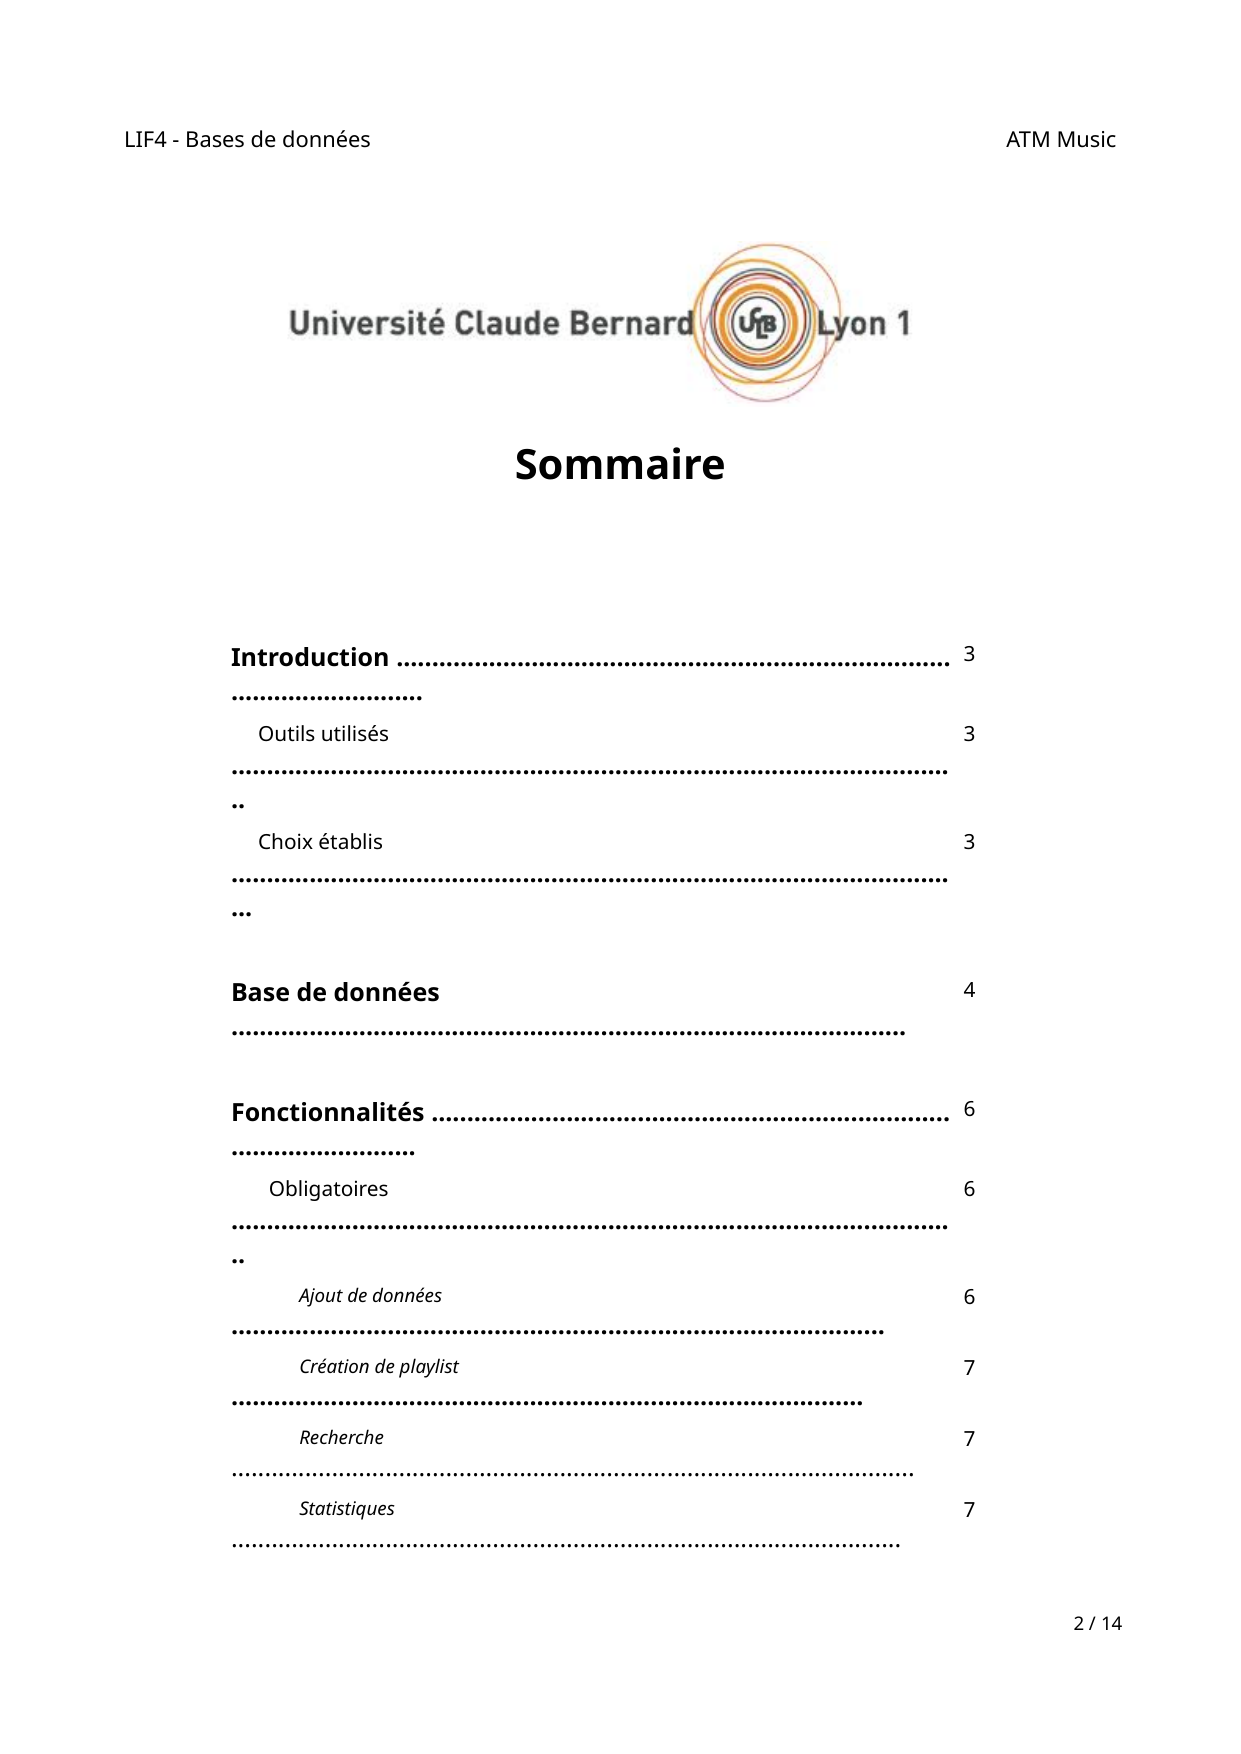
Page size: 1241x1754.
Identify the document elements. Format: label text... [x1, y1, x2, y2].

table_cell Obligatoires ....................................................................................................... [225, 1168, 958, 1276]
table_cell 6 [958, 1168, 1026, 1276]
table_cell 7 [958, 1490, 1026, 1561]
table_cell Statistiques .................................................................................................... [225, 1490, 958, 1561]
table_cell 6 [958, 1276, 1026, 1347]
table_header Introduction ......................................................................................................... [225, 634, 958, 713]
picture [287, 241, 913, 407]
table_cell Recherche ...................................................................................................... [225, 1419, 958, 1489]
table_cell 7 [958, 1348, 1026, 1418]
table_cell Ajout de données ............................................................................................ [225, 1276, 958, 1347]
table_cell Fonctionnalités ................................................................................................... [225, 1089, 958, 1168]
table_cell Base de données ............................................................................................... [225, 969, 958, 1049]
table_cell Choix établis ........................................................................................................ [225, 821, 958, 929]
table_cell Outils utilisés ....................................................................................................... [225, 713, 958, 821]
table_cell 7 [958, 1419, 1026, 1489]
text Sommaire [118, 435, 1122, 492]
table_header 3 [958, 634, 1026, 713]
table_cell [225, 929, 958, 969]
table_cell [958, 929, 1026, 969]
table_cell Création de playlist ......................................................................................... [225, 1348, 958, 1418]
table_cell 4 [958, 969, 1026, 1049]
table_cell 6 [958, 1089, 1026, 1168]
table_cell [958, 1049, 1026, 1089]
table_cell [225, 1049, 958, 1089]
table_cell 3 [958, 713, 1026, 821]
table_cell 3 [958, 821, 1026, 929]
